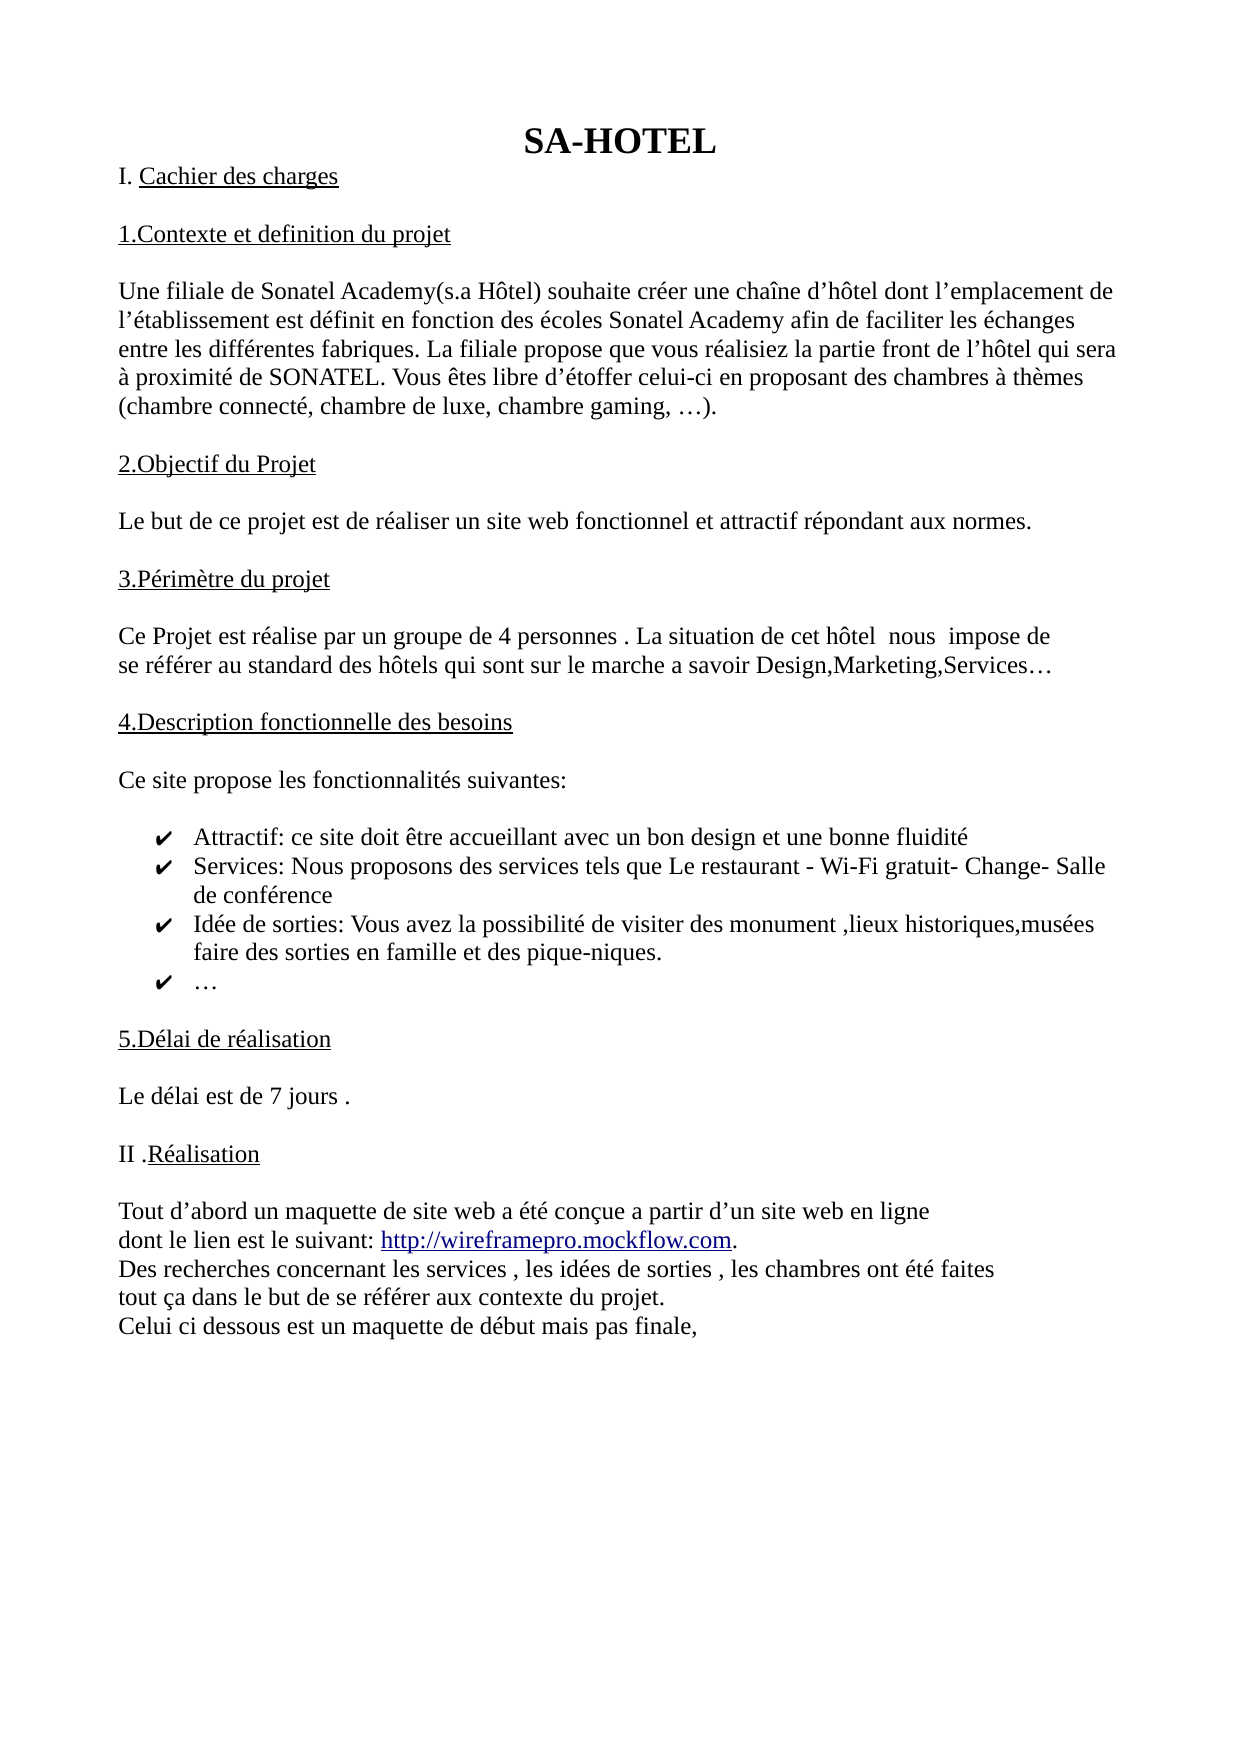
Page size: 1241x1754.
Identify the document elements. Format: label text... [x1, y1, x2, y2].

text (chambre connecté, chambre de luxe, chambre gaming, …). [118, 391, 1122, 420]
text Le but de ce projet est de réaliser un site web fonctionnel et attractif répondant aux normes. [118, 506, 1122, 535]
text dont le lien est le suivant: http://wireframepro.mockflow.com. [118, 1225, 1122, 1254]
text Des recherches concernant les services , les idées de sorties , les chambres ont été faites [118, 1254, 1122, 1282]
text l’établissement est définit en fonction des écoles Sonatel Academy afin de faciliter les échanges entre les différentes fabriques. La filiale propose que vous réalisiez la partie front de l’hôtel qui sera à proximité de SONATEL. Vous êtes libre d’étoffer celui-ci en proposant des chambres à thèmes [118, 305, 1122, 391]
text I. Cachier des charges [118, 161, 1122, 190]
text II .Réalisation [118, 1139, 1122, 1167]
list … [156, 966, 1122, 995]
text 2.Objectif du Projet [118, 449, 1122, 477]
text Ce site propose les fonctionnalités suivantes: [118, 765, 1122, 794]
text SA-HOTEL [118, 118, 1122, 161]
list Idée de sorties: Vous avez la possibilité de visiter des monument ,lieux historiques,musées faire des sorties en famille et des pique-niques. [156, 909, 1122, 966]
text Tout d’abord un maquette de site web a été conçue a partir d’un site web en ligne [118, 1196, 1122, 1225]
list Attractif: ce site doit être accueillant avec un bon design et une bonne fluidité [156, 822, 1122, 851]
text se référer au standard des hôtels qui sont sur le marche a savoir Design,Marketing,Services… [118, 650, 1122, 679]
list Services: Nous proposons des services tels que Le restaurant - Wi-Fi gratuit- Change- Salle de conférence [156, 851, 1122, 909]
text Le délai est de 7 jours . [118, 1081, 1122, 1110]
text Une filiale de Sonatel Academy(s.a Hôtel) souhaite créer une chaîne d’hôtel dont l’emplacement de [118, 276, 1122, 305]
text Celui ci dessous est un maquette de début mais pas finale, [118, 1311, 1122, 1340]
text 4.Description fonctionnelle des besoins [118, 707, 1122, 736]
text 3.Périmètre du projet [118, 564, 1122, 592]
text 5.Délai de réalisation [118, 1024, 1122, 1052]
text tout ça dans le but de se référer aux contexte du projet. [118, 1282, 1122, 1311]
text Ce Projet est réalise par un groupe de 4 personnes . La situation de cet hôtel nous impose de [118, 621, 1122, 650]
text 1.Contexte et definition du projet [118, 219, 1122, 247]
